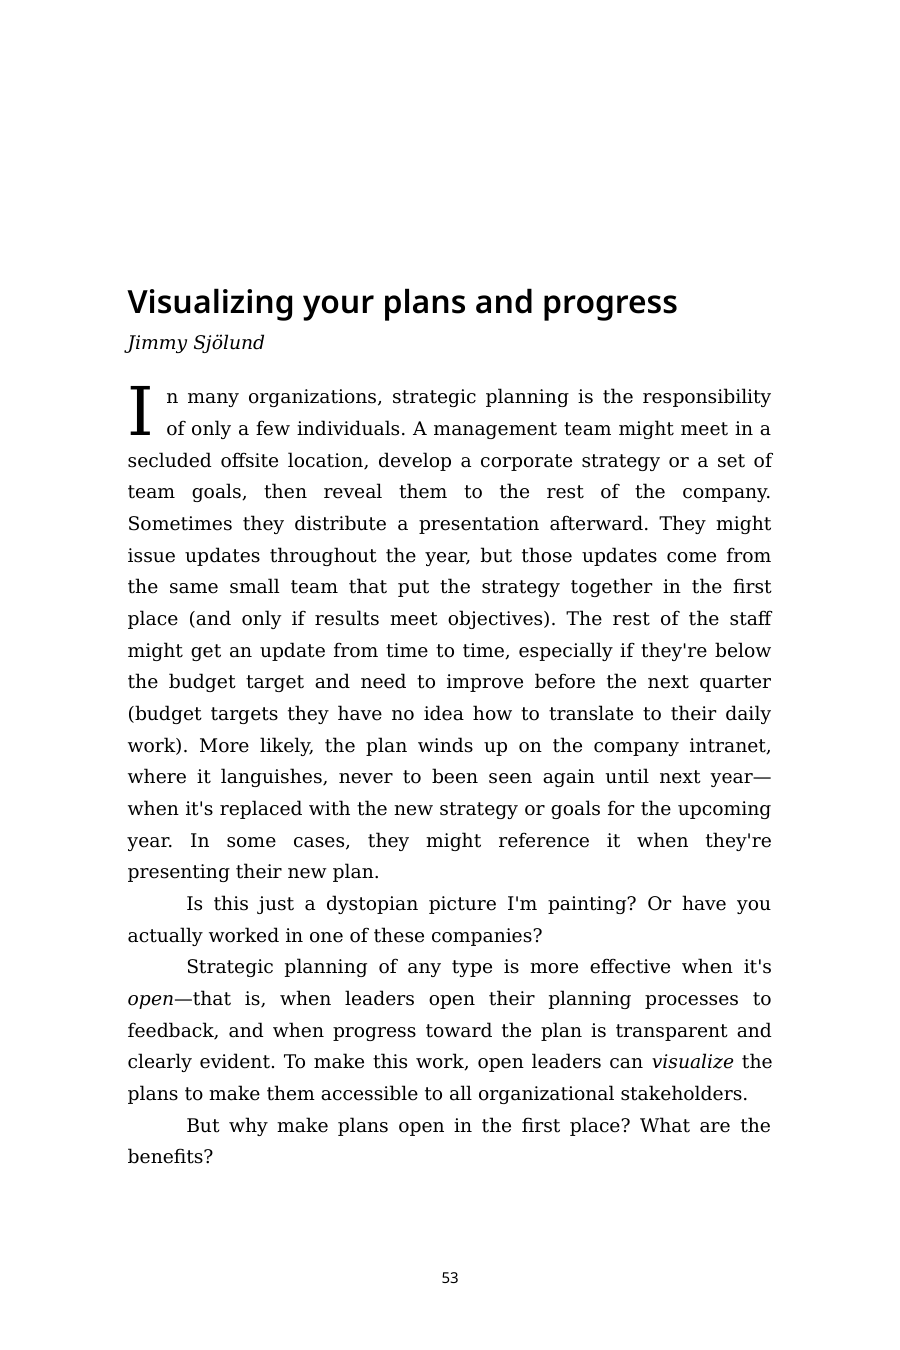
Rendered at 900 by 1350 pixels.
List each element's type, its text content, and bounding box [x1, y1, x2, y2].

text Is this just a dystopian picture I'm painting? Or have you actually worked in one of these companies? [127, 893, 772, 947]
text Jimmy Sjölund [127, 332, 772, 354]
text In many organizations, strategic planning is the responsibility of only a few individuals. A management team might meet in a secluded offsite location, develop a corporate strategy or a set of team goals, then reveal them to the rest of the company. Sometimes they distribute a presentation afterward. They might issue updates throughout the year, but those updates come from the same small team that put the strategy together in the first place (and only if results meet objectives). The rest of the staff might get an update from time to time, especially if they're below the budget target and need to improve before the next quarter (budget targets they have no idea how to translate to their daily work). More likely, the plan winds up on the company intranet, where it languishes, never to been seen again until next year—when it's replaced with the new strategy or goals for the upcoming year. In some cases, they might reference it when they're presenting their new plan. [127, 387, 772, 883]
subtitle Visualizing your plans and progress [127, 283, 772, 320]
text But why make plans open in the first place? What are the benefits? [127, 1115, 772, 1168]
text Strategic planning of any type is more effective when it's open—that is, when leaders open their planning processes to feedback, and when progress toward the plan is transparent and clearly evident. To make this work, open leaders can visualize the plans to make them accessible to all organizational stakeholders. [127, 957, 772, 1105]
